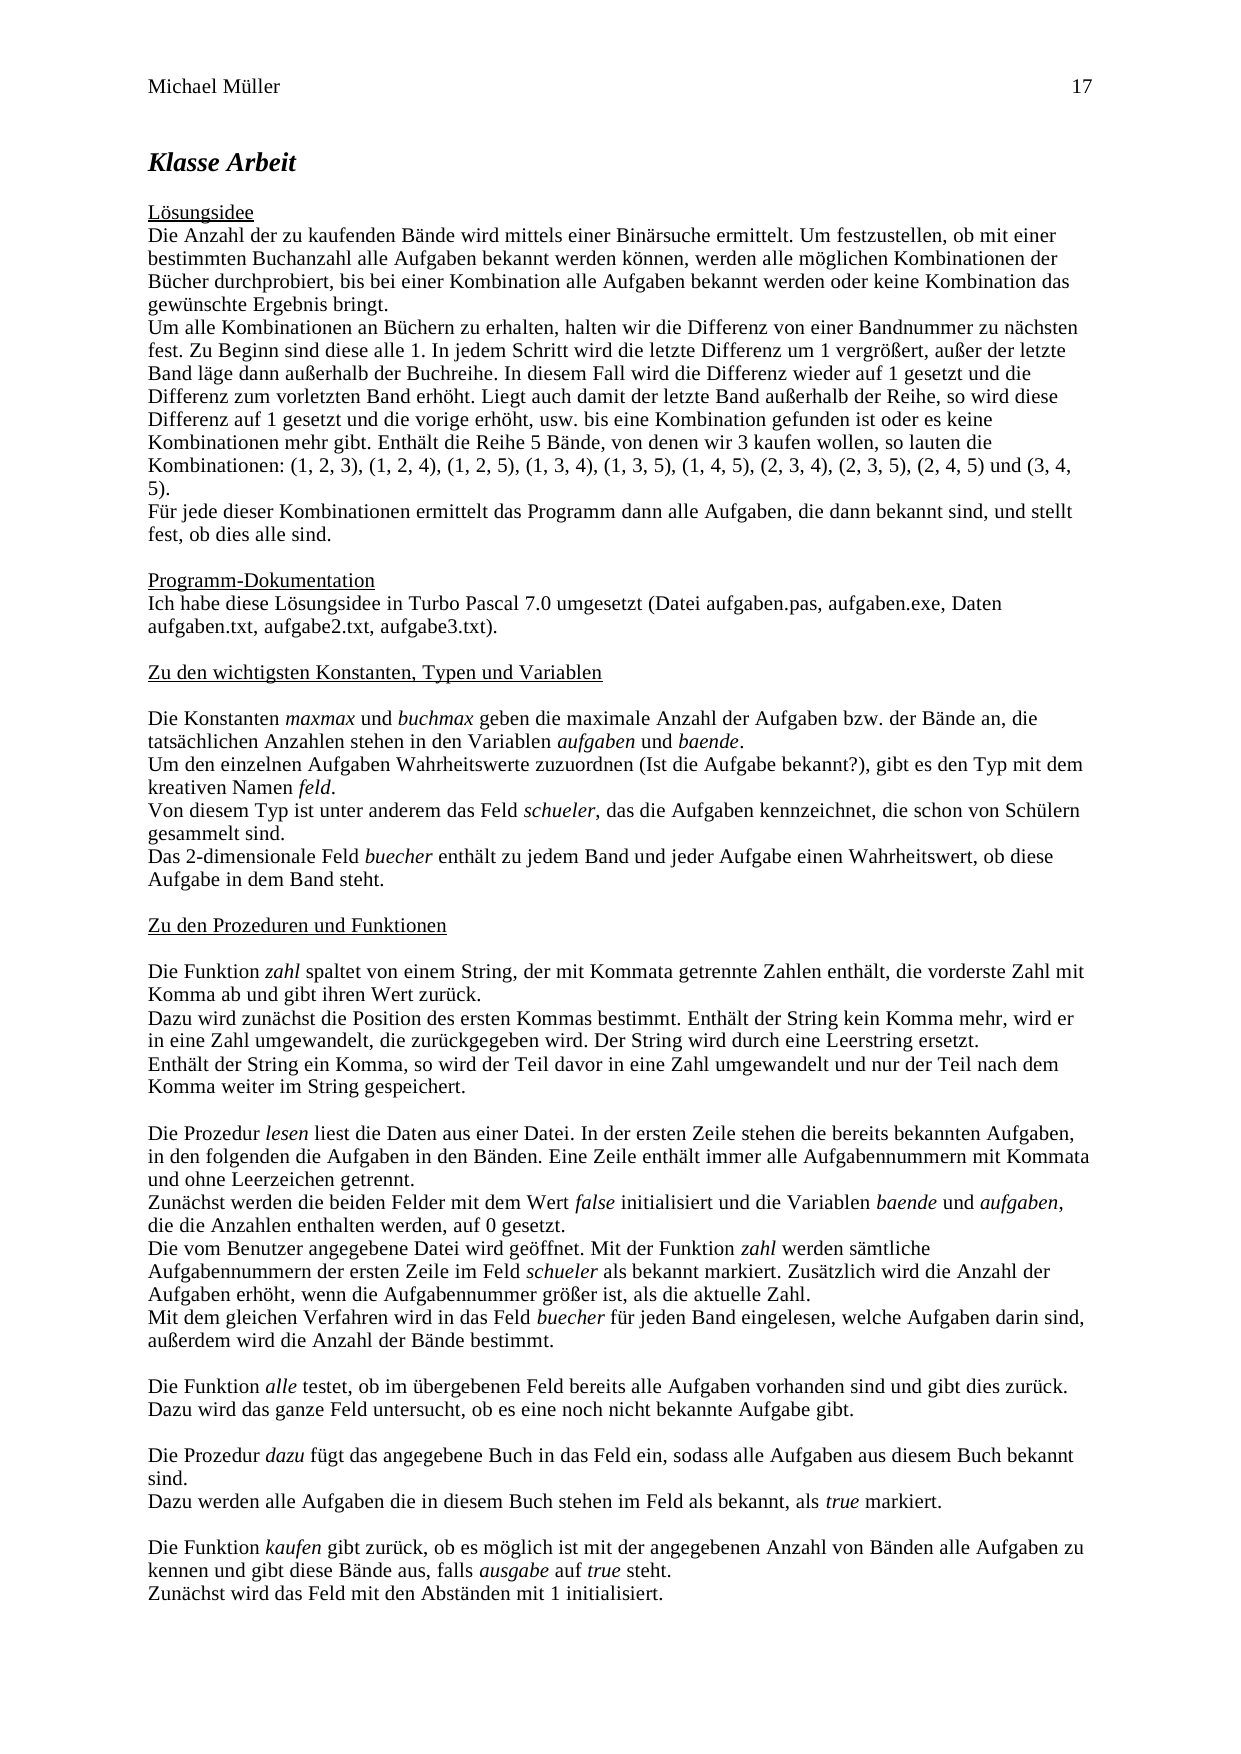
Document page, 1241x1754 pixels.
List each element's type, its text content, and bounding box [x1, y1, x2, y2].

text Dazu wird zunächst die Position des ersten Kommas bestimmt. Enthält der String kein Komma mehr, wird er in eine Zahl umgewandelt, die zurückgegeben wird. Der String wird durch eine Leerstring ersetzt. [148, 1006, 1092, 1052]
text Die Prozedur lesen liest die Daten aus einer Datei. In der ersten Zeile stehen die bereits bekannten Aufgaben, in den folgenden die Aufgaben in den Bänden. Eine Zeile enthält immer alle Aufgabennummern mit Kommata und ohne Leerzeichen getrennt. [148, 1121, 1092, 1191]
text Ich habe diese Lösungsidee in Turbo Pascal 7.0 umgesetzt (Datei aufgaben.pas, aufgaben.exe, Daten aufgaben.txt, aufgabe2.txt, aufgabe3.txt). [148, 592, 1092, 638]
text Die Funktion alle testet, ob im übergebenen Feld bereits alle Aufgaben vorhanden sind und gibt dies zurück. [148, 1375, 1092, 1398]
text Klasse Arbeit [148, 148, 1092, 178]
text Die Funktion zahl spaltet von einem String, der mit Kommata getrennte Zahlen enthält, die vorderste Zahl mit Komma ab und gibt ihren Wert zurück. [148, 960, 1092, 1006]
text Die Funktion kaufen gibt zurück, ob es möglich ist mit der angegebenen Anzahl von Bänden alle Aufgaben zu kennen und gibt diese Bände aus, falls ausgabe auf true steht. [148, 1536, 1092, 1582]
text Dazu werden alle Aufgaben die in diesem Buch stehen im Feld als bekannt, als true markiert. [148, 1490, 1092, 1513]
text Um den einzelnen Aufgaben Wahrheitswerte zuzuordnen (Ist die Aufgabe bekannt?), gibt es den Typ mit dem kreativen Namen feld. [148, 753, 1092, 799]
text Lösungsidee [148, 201, 1092, 224]
text Mit dem gleichen Verfahren wird in das Feld buecher für jeden Band eingelesen, welche Aufgaben darin sind, außerdem wird die Anzahl der Bände bestimmt. [148, 1306, 1092, 1352]
text Enthält der String ein Komma, so wird der Teil davor in eine Zahl umgewandelt und nur der Teil nach dem Komma weiter im String gespeichert. [148, 1052, 1092, 1098]
text Zu den wichtigsten Konstanten, Typen und Variablen [148, 661, 1092, 684]
text Die Prozedur dazu fügt das angegebene Buch in das Feld ein, sodass alle Aufgaben aus diesem Buch bekannt sind. [148, 1444, 1092, 1490]
text Dazu wird das ganze Feld untersucht, ob es eine noch nicht bekannte Aufgabe gibt. [148, 1398, 1092, 1421]
text Programm-Dokumentation [148, 569, 1092, 592]
text Zunächst wird das Feld mit den Abständen mit 1 initialisiert. [148, 1582, 1092, 1605]
text Die Anzahl der zu kaufenden Bände wird mittels einer Binärsuche ermittelt. Um festzustellen, ob mit einer bestimmten Buchanzahl alle Aufgaben bekannt werden können, werden alle möglichen Kombinationen der Bücher durchprobiert, bis bei einer Kombination alle Aufgaben bekannt werden oder keine Kombination das gewünschte Ergebnis bringt. [148, 224, 1092, 316]
text Zu den Prozeduren und Funktionen [148, 914, 1092, 937]
text Von diesem Typ ist unter anderem das Feld schueler, das die Aufgaben kennzeichnet, die schon von Schülern gesammelt sind. [148, 799, 1092, 845]
text Zunächst werden die beiden Felder mit dem Wert false initialisiert und die Variablen baende und aufgaben, die die Anzahlen enthalten werden, auf 0 gesetzt. [148, 1191, 1092, 1237]
text Das 2-dimensionale Feld buecher enthält zu jedem Band und jeder Aufgabe einen Wahrheitswert, ob diese Aufgabe in dem Band steht. [148, 845, 1092, 891]
text Die vom Benutzer angegebene Datei wird geöffnet. Mit der Funktion zahl werden sämtliche Aufgabennummern der ersten Zeile im Feld schueler als bekannt markiert. Zusätzlich wird die Anzahl der Aufgaben erhöht, wenn die Aufgabennummer größer ist, als die aktuelle Zahl. [148, 1237, 1092, 1306]
text Um alle Kombinationen an Büchern zu erhalten, halten wir die Differenz von einer Bandnummer zu nächsten fest. Zu Beginn sind diese alle 1. In jedem Schritt wird die letzte Differenz um 1 vergrößert, außer der letzte Band läge dann außerhalb der Buchreihe. In diesem Fall wird die Differenz wieder auf 1 gesetzt und die Differenz zum vorletzten Band erhöht. Liegt auch damit der letzte Band außerhalb der Reihe, so wird diese Differenz auf 1 gesetzt und die vorige erhöht, usw. bis eine Kombination gefunden ist oder es keine Kombinationen mehr gibt. Enthält die Reihe 5 Bände, von denen wir 3 kaufen wollen, so lauten die Kombinationen: (1, 2, 3), (1, 2, 4), (1, 2, 5), (1, 3, 4), (1, 3, 5), (1, 4, 5), (2, 3, 4), (2, 3, 5), (2, 4, 5) und (3, 4, 5). [148, 316, 1092, 500]
text Die Konstanten maxmax und buchmax geben die maximale Anzahl der Aufgaben bzw. der Bände an, die tatsächlichen Anzahlen stehen in den Variablen aufgaben und baende. [148, 707, 1092, 753]
text Für jede dieser Kombinationen ermittelt das Programm dann alle Aufgaben, die dann bekannt sind, und stellt fest, ob dies alle sind. [148, 500, 1092, 546]
